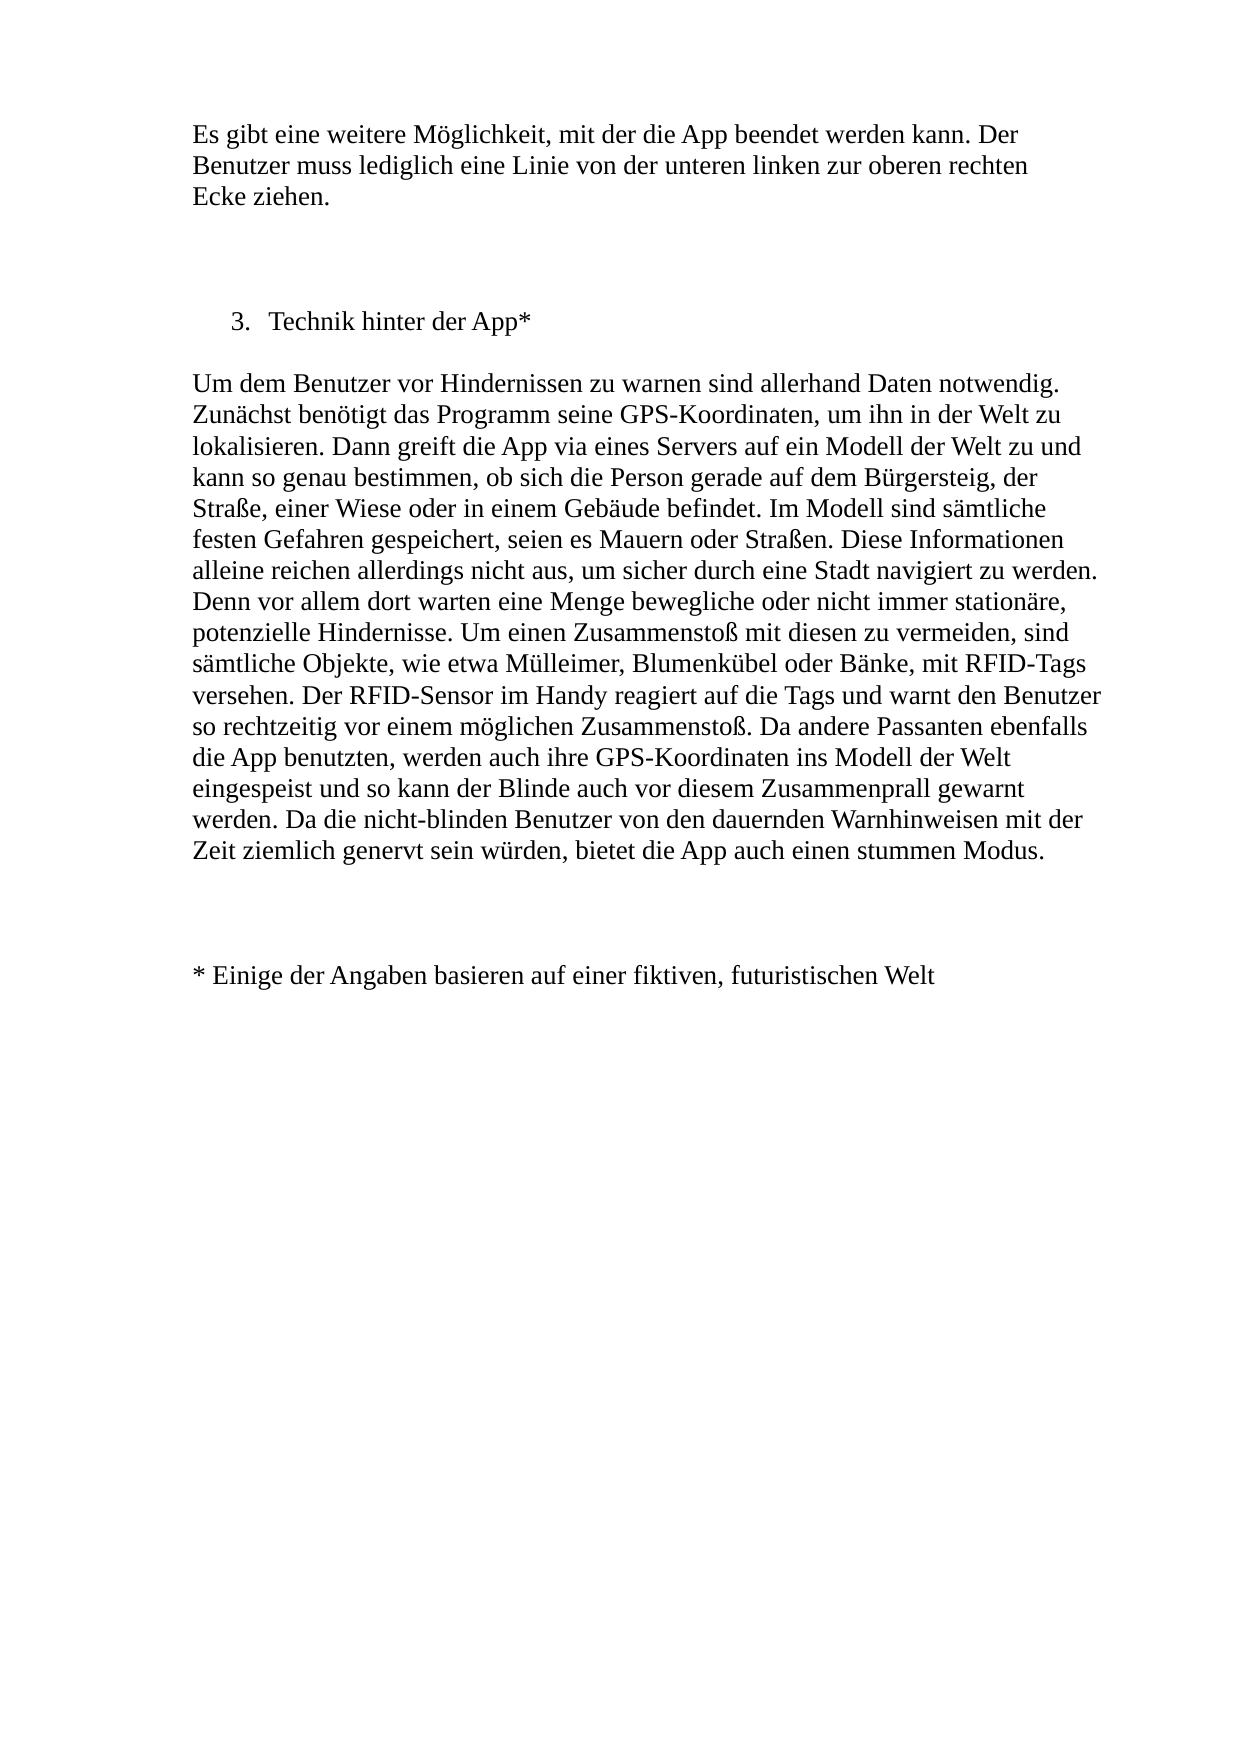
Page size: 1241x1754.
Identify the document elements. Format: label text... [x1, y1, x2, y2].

text werden. Da die nicht-blinden Benutzer von den dauernden Warnhinweisen mit der [118, 803, 1122, 834]
text Zunächst benötigt das Programm seine GPS-Koordinaten, um ihn in der Welt zu [118, 398, 1122, 429]
text versehen. Der RFID-Sensor im Handy reagiert auf die Tags und warnt den Benutzer [118, 679, 1122, 710]
text eingespeist und so kann der Blinde auch vor diesem Zusammenprall gewarnt [118, 772, 1122, 803]
text Denn vor allem dort warten eine Menge bewegliche oder nicht immer stationäre, [118, 585, 1122, 616]
list Technik hinter der App* [231, 305, 1122, 336]
text alleine reichen allerdings nicht aus, um sicher durch eine Stadt navigiert zu werden. [118, 554, 1122, 585]
text Es gibt eine weitere Möglichkeit, mit der die App beendet werden kann. Der [118, 118, 1122, 149]
text lokalisieren. Dann greift die App via eines Servers auf ein Modell der Welt zu und [118, 429, 1122, 461]
text * Einige der Angaben basieren auf einer fiktiven, futuristischen Welt [118, 959, 1122, 990]
text kann so genau bestimmen, ob sich die Person gerade auf dem Bürgersteig, der [118, 461, 1122, 492]
text Um dem Benutzer vor Hindernissen zu warnen sind allerhand Daten notwendig. [118, 367, 1122, 398]
text Straße, einer Wiese oder in einem Gebäude befindet. Im Modell sind sämtliche [118, 492, 1122, 523]
text potenzielle Hindernisse. Um einen Zusammenstoß mit diesen zu vermeiden, sind [118, 616, 1122, 648]
text festen Gefahren gespeichert, seien es Mauern oder Straßen. Diese Informationen [118, 523, 1122, 554]
text die App benutzten, werden auch ihre GPS-Koordinaten ins Modell der Welt [118, 741, 1122, 772]
text Zeit ziemlich genervt sein würden, bietet die App auch einen stummen Modus. [118, 834, 1122, 866]
text so rechtzeitig vor einem möglichen Zusammenstoß. Da andere Passanten ebenfalls [118, 710, 1122, 741]
text Benutzer muss lediglich eine Linie von der unteren linken zur oberen rechten [118, 149, 1122, 180]
text Ecke ziehen. [118, 180, 1122, 212]
text sämtliche Objekte, wie etwa Mülleimer, Blumenkübel oder Bänke, mit RFID-Tags [118, 648, 1122, 679]
